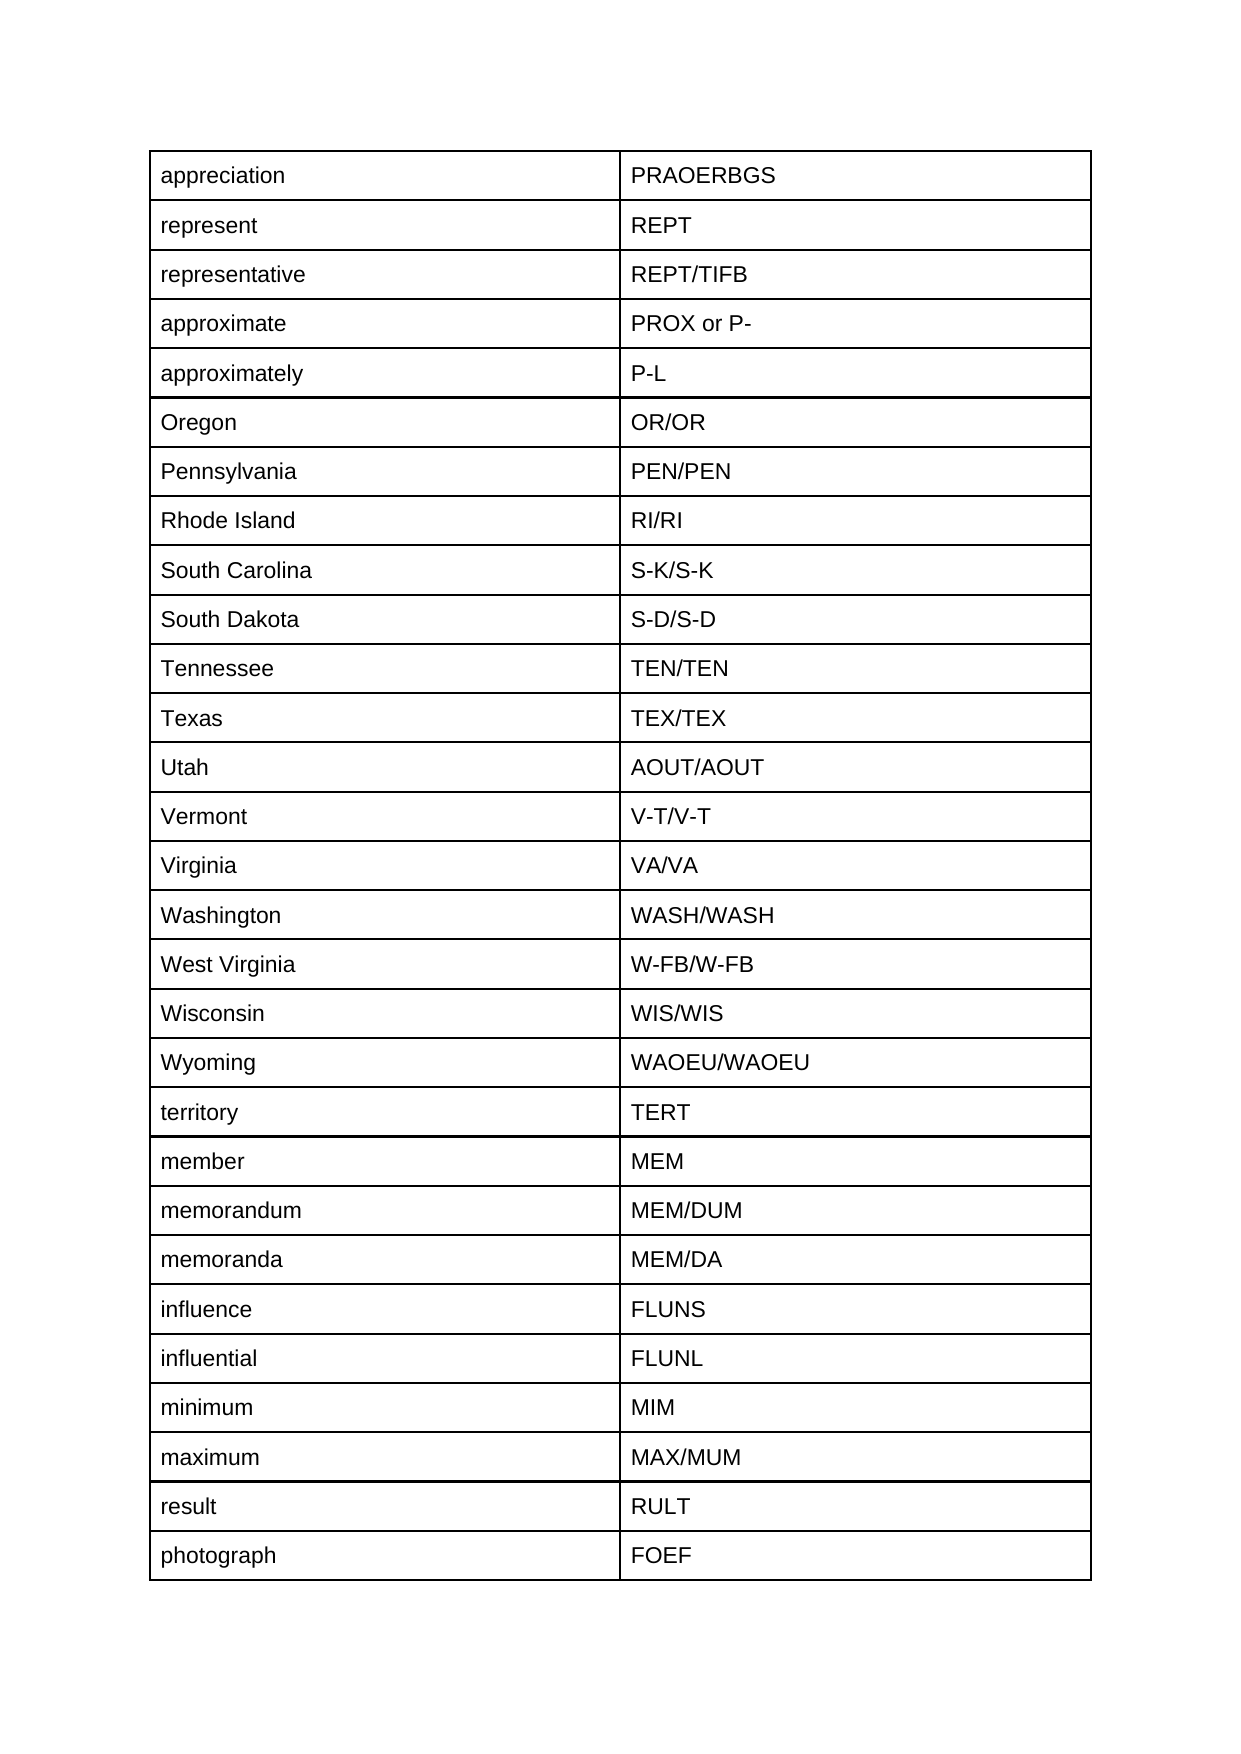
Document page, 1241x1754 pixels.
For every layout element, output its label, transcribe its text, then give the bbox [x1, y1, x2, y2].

table_cell result [151, 1483, 619, 1529]
table_cell VA/VA [621, 842, 1090, 889]
table_cell PROX or P- [621, 300, 1090, 347]
table_cell TEN/TEN [621, 645, 1090, 692]
table_cell influence [151, 1285, 619, 1332]
table_cell PRAOERBGS [621, 152, 1090, 199]
table_cell representative [151, 251, 619, 298]
table_cell West Virginia [151, 940, 619, 988]
table_cell S-D/S-D [621, 596, 1090, 643]
table_cell MEM/DA [621, 1236, 1090, 1283]
table_cell South Dakota [151, 596, 619, 643]
table_cell WIS/WIS [621, 990, 1090, 1037]
table_cell MAX/MUM [621, 1433, 1090, 1480]
table_cell AOUT/AOUT [621, 743, 1090, 791]
table_cell MEM/DUM [621, 1187, 1090, 1234]
table_cell REPT/TIFB [621, 251, 1090, 298]
table_cell represent [151, 201, 619, 248]
table_cell member [151, 1138, 619, 1185]
table_cell maximum [151, 1433, 619, 1480]
table_cell MIM [621, 1384, 1090, 1431]
table_cell TERT [621, 1088, 1090, 1135]
table_cell appreciation [151, 152, 619, 199]
table_cell OR/OR [621, 399, 1090, 446]
table_cell memoranda [151, 1236, 619, 1283]
table_cell FLUNL [621, 1335, 1090, 1382]
table_cell territory [151, 1088, 619, 1135]
table_cell South Carolina [151, 546, 619, 593]
table_cell approximate [151, 300, 619, 347]
table_cell photograph [151, 1532, 619, 1579]
table_cell WASH/WASH [621, 891, 1090, 938]
table_cell Utah [151, 743, 619, 791]
table_cell RULT [621, 1483, 1090, 1529]
table_cell FOEF [621, 1532, 1090, 1579]
table_cell RI/RI [621, 497, 1090, 544]
table_cell memorandum [151, 1187, 619, 1234]
table_cell Virginia [151, 842, 619, 889]
table_cell MEM [621, 1138, 1090, 1185]
table_cell P-L [621, 349, 1090, 396]
table_cell Washington [151, 891, 619, 938]
table_cell REPT [621, 201, 1090, 248]
table_cell V-T/V-T [621, 793, 1090, 840]
table_cell S-K/S-K [621, 546, 1090, 593]
table_cell TEX/TEX [621, 694, 1090, 741]
table_cell W-FB/W-FB [621, 940, 1090, 988]
table_cell Rhode Island [151, 497, 619, 544]
table_cell Texas [151, 694, 619, 741]
table_cell Wyoming [151, 1039, 619, 1086]
table_cell minimum [151, 1384, 619, 1431]
table_cell Pennsylvania [151, 448, 619, 495]
table_cell Oregon [151, 399, 619, 446]
table_cell PEN/PEN [621, 448, 1090, 495]
table_cell FLUNS [621, 1285, 1090, 1332]
table_cell Wisconsin [151, 990, 619, 1037]
table_cell WAOEU/WAOEU [621, 1039, 1090, 1086]
table_cell influential [151, 1335, 619, 1382]
table_cell approximately [151, 349, 619, 396]
table_cell Tennessee [151, 645, 619, 692]
table_cell Vermont [151, 793, 619, 840]
